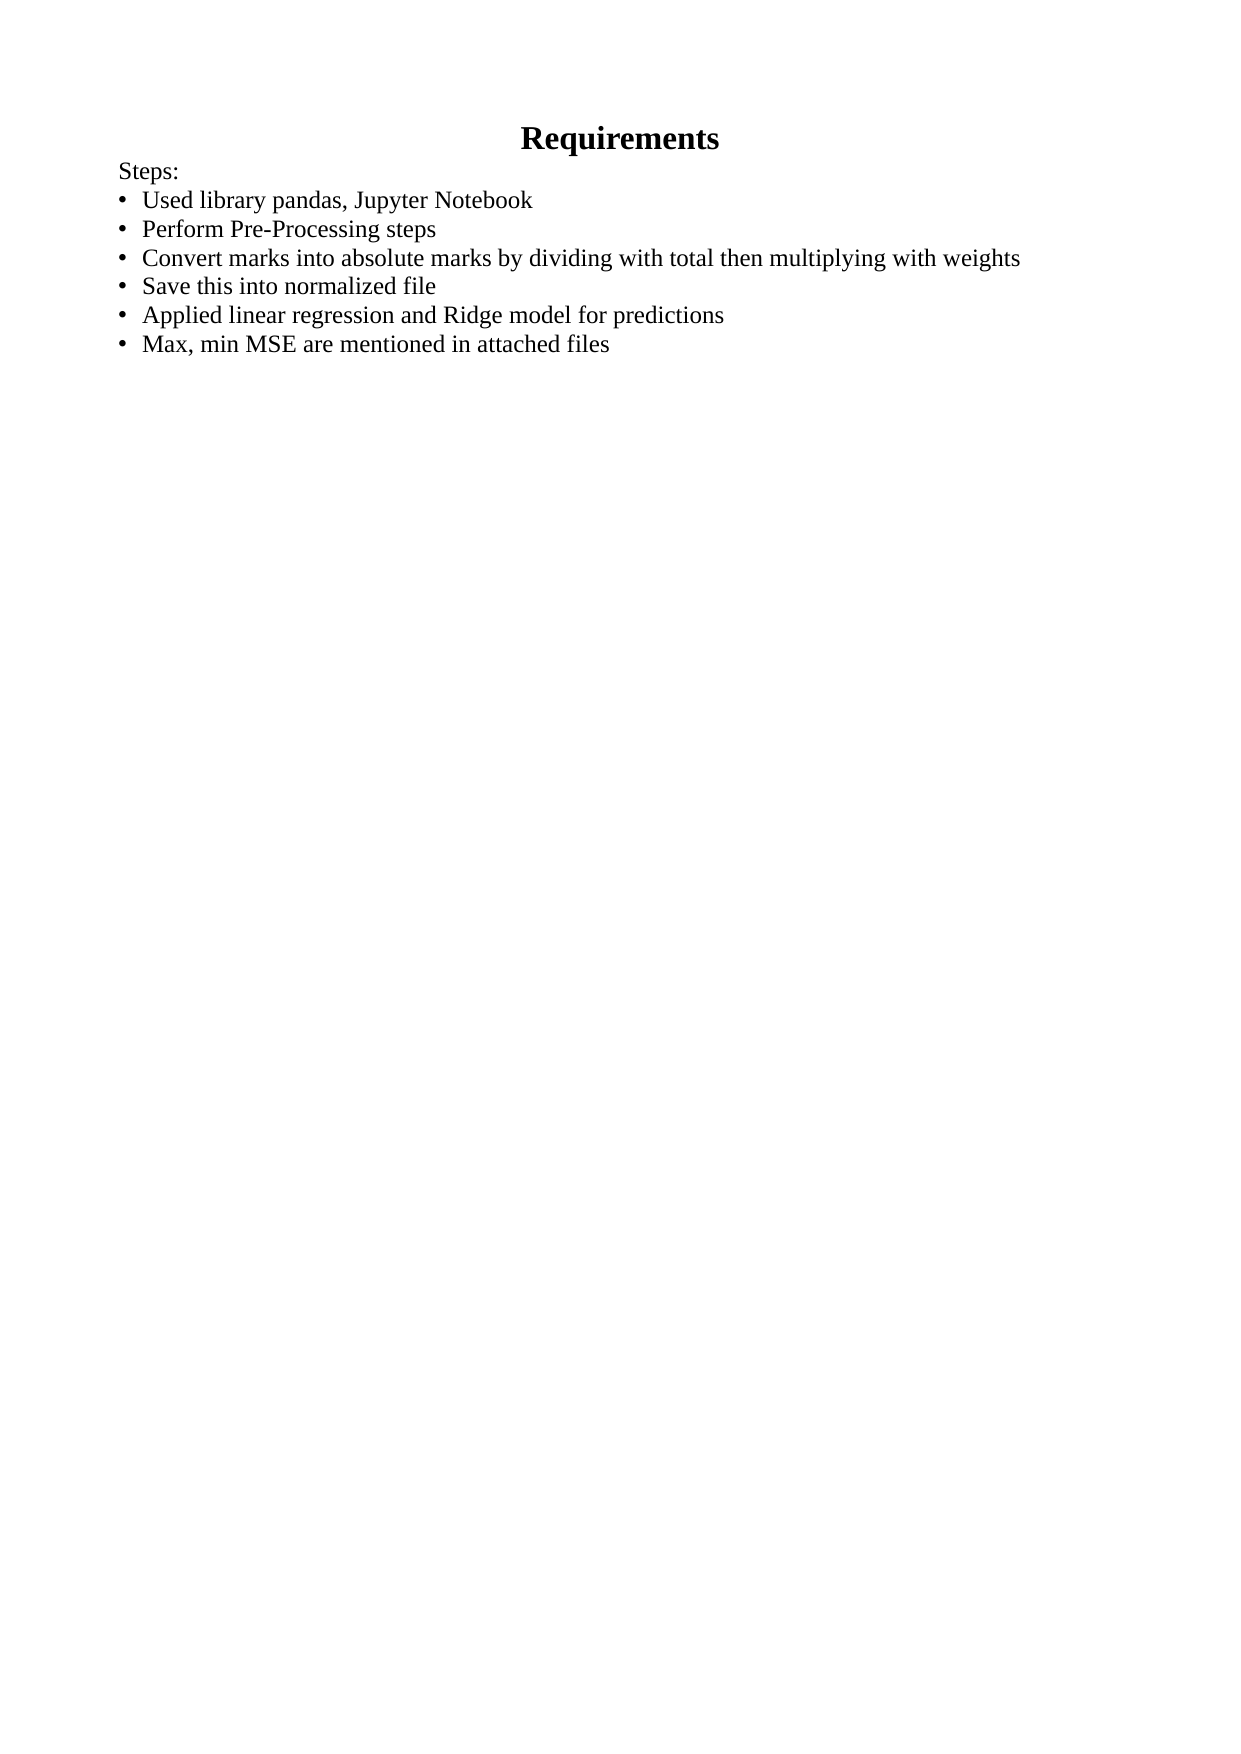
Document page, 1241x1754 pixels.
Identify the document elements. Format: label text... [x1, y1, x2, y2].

list Save this into normalized file [118, 271, 1122, 300]
list Convert marks into absolute marks by dividing with total then multiplying with weights [118, 243, 1122, 271]
list Perform Pre-Processing steps [118, 214, 1122, 243]
list Max, min MSE are mentioned in attached files [118, 329, 1122, 358]
list Used library pandas, Jupyter Notebook [118, 185, 1122, 214]
list Applied linear regression and Ridge model for predictions [118, 300, 1122, 329]
text Steps: [118, 156, 1122, 185]
text Requirements [118, 118, 1122, 156]
